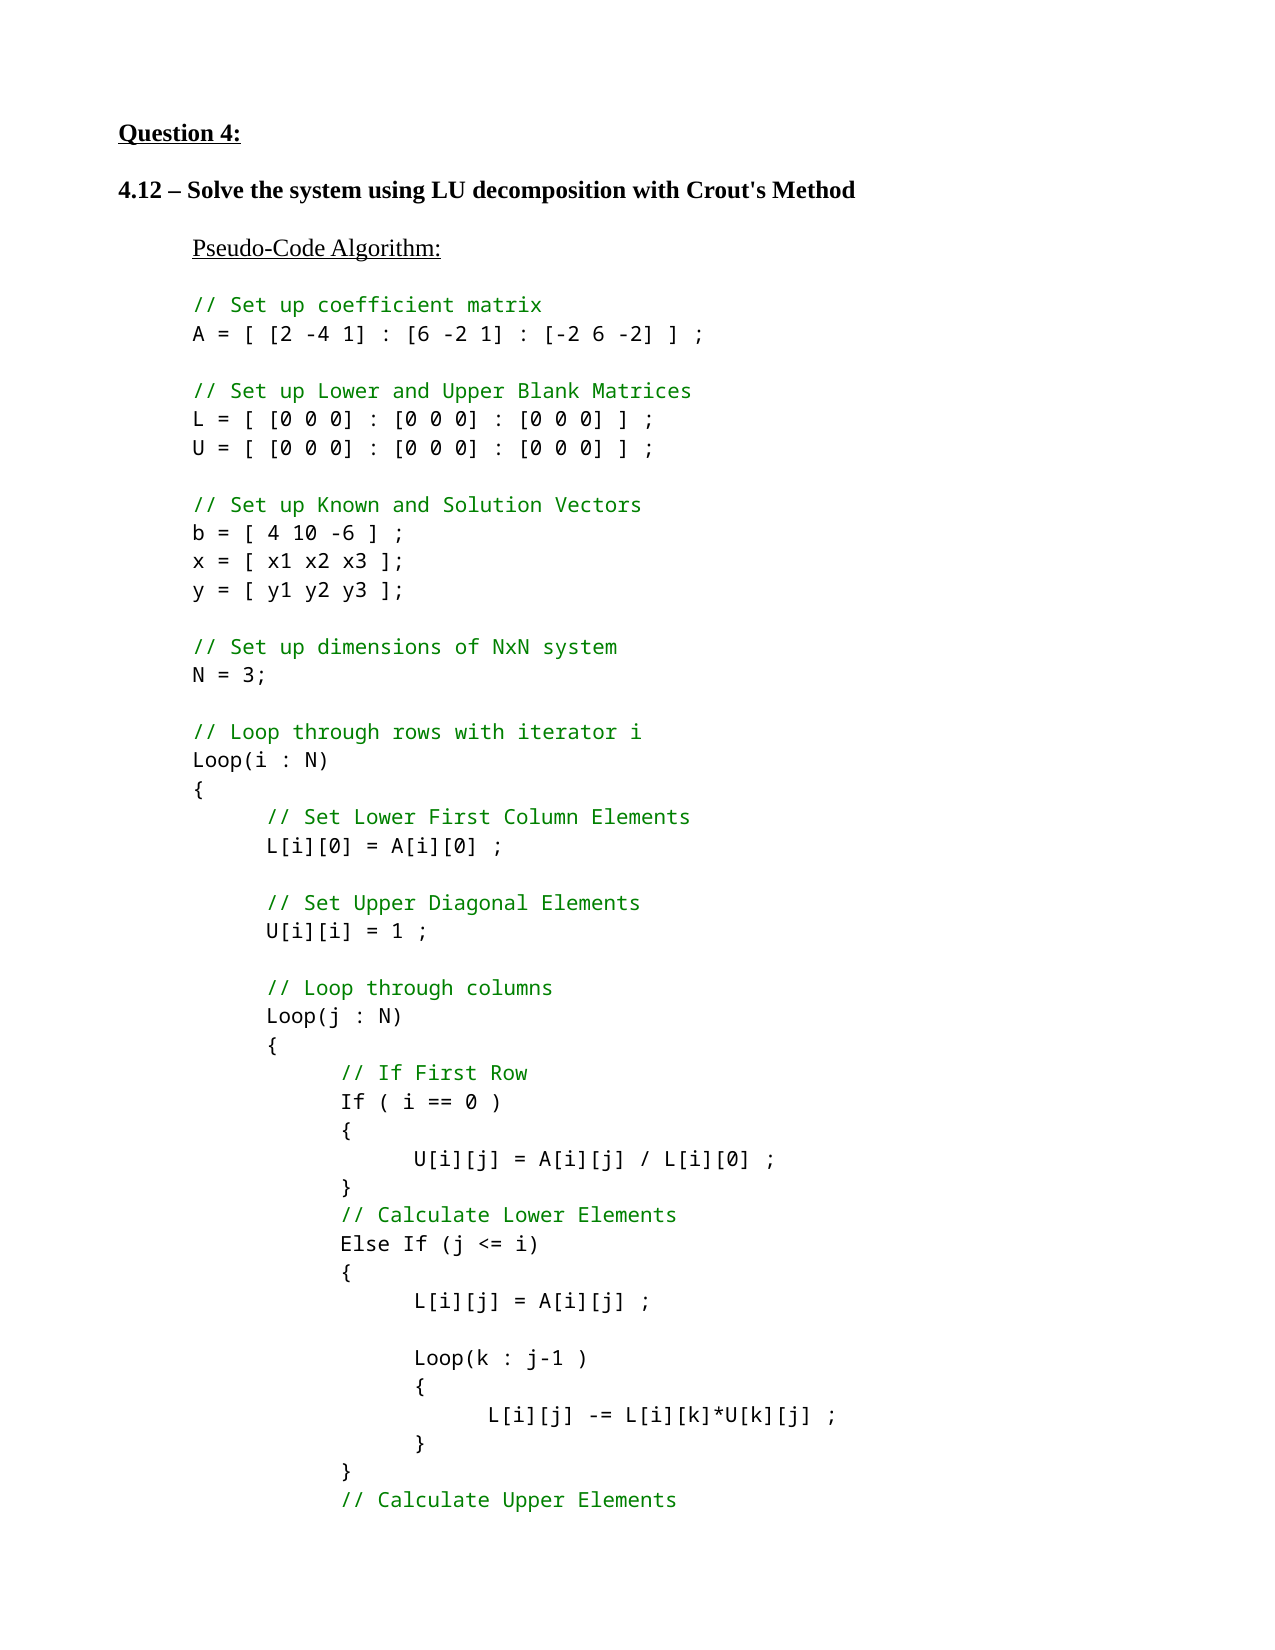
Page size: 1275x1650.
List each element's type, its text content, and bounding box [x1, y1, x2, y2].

text y = [ y1 y2 y3 ]; [118, 575, 1157, 603]
text L = [ [0 0 0] : [0 0 0] : [0 0 0] ] ; [118, 404, 1157, 433]
text // Set up Known and Solution Vectors [118, 490, 1157, 518]
text A = [ [2 -4 1] : [6 -2 1] : [-2 6 -2] ] ; [118, 319, 1157, 347]
text U = [ [0 0 0] : [0 0 0] : [0 0 0] ] ; [118, 433, 1157, 461]
text Else If (j <= i) [118, 1229, 1157, 1257]
text // Loop through columns [192, 973, 1157, 1002]
text // Set Upper Diagonal Elements [118, 888, 1157, 916]
text // Calculate Upper Elements [118, 1485, 1157, 1513]
text 4.12 – Solve the system using LU decomposition with Crout's Method [118, 176, 1157, 204]
text U[i][i] = 1 ; [118, 916, 1157, 945]
text Loop(i : N) [118, 746, 1157, 774]
text Loop(j : N) [192, 1002, 1157, 1030]
text // Set Lower First Column Elements [118, 802, 1157, 831]
text Question 4: [118, 118, 1157, 147]
text Loop(k : j-1 ) [118, 1343, 1157, 1371]
text // Set up Lower and Upper Blank Matrices [118, 376, 1157, 404]
text { [192, 1030, 1157, 1058]
text // Calculate Lower Elements [118, 1201, 1157, 1229]
text { [118, 774, 1157, 802]
text } [118, 1457, 1157, 1485]
text L[i][0] = A[i][0] ; [118, 831, 1157, 859]
text { [118, 1371, 1157, 1400]
text { [118, 1257, 1157, 1286]
text // Set up dimensions of NxN system [118, 632, 1157, 660]
text } [118, 1172, 1157, 1201]
text If ( i == 0 ) [118, 1087, 1157, 1115]
text // Set up coefficient matrix [118, 291, 1157, 319]
text } [118, 1428, 1157, 1457]
text Pseudo-Code Algorithm: [118, 233, 1157, 262]
text L[i][j] = A[i][j] ; [118, 1286, 1157, 1314]
text U[i][j] = A[i][j] / L[i][0] ; [118, 1144, 1157, 1172]
text // Loop through rows with iterator i [118, 717, 1157, 746]
text x = [ x1 x2 x3 ]; [118, 547, 1157, 575]
text // If First Row [192, 1058, 1157, 1087]
text b = [ 4 10 -6 ] ; [118, 518, 1157, 547]
text { [118, 1115, 1157, 1144]
text N = 3; [118, 660, 1157, 689]
text L[i][j] -= L[i][k]*U[k][j] ; [118, 1400, 1157, 1428]
